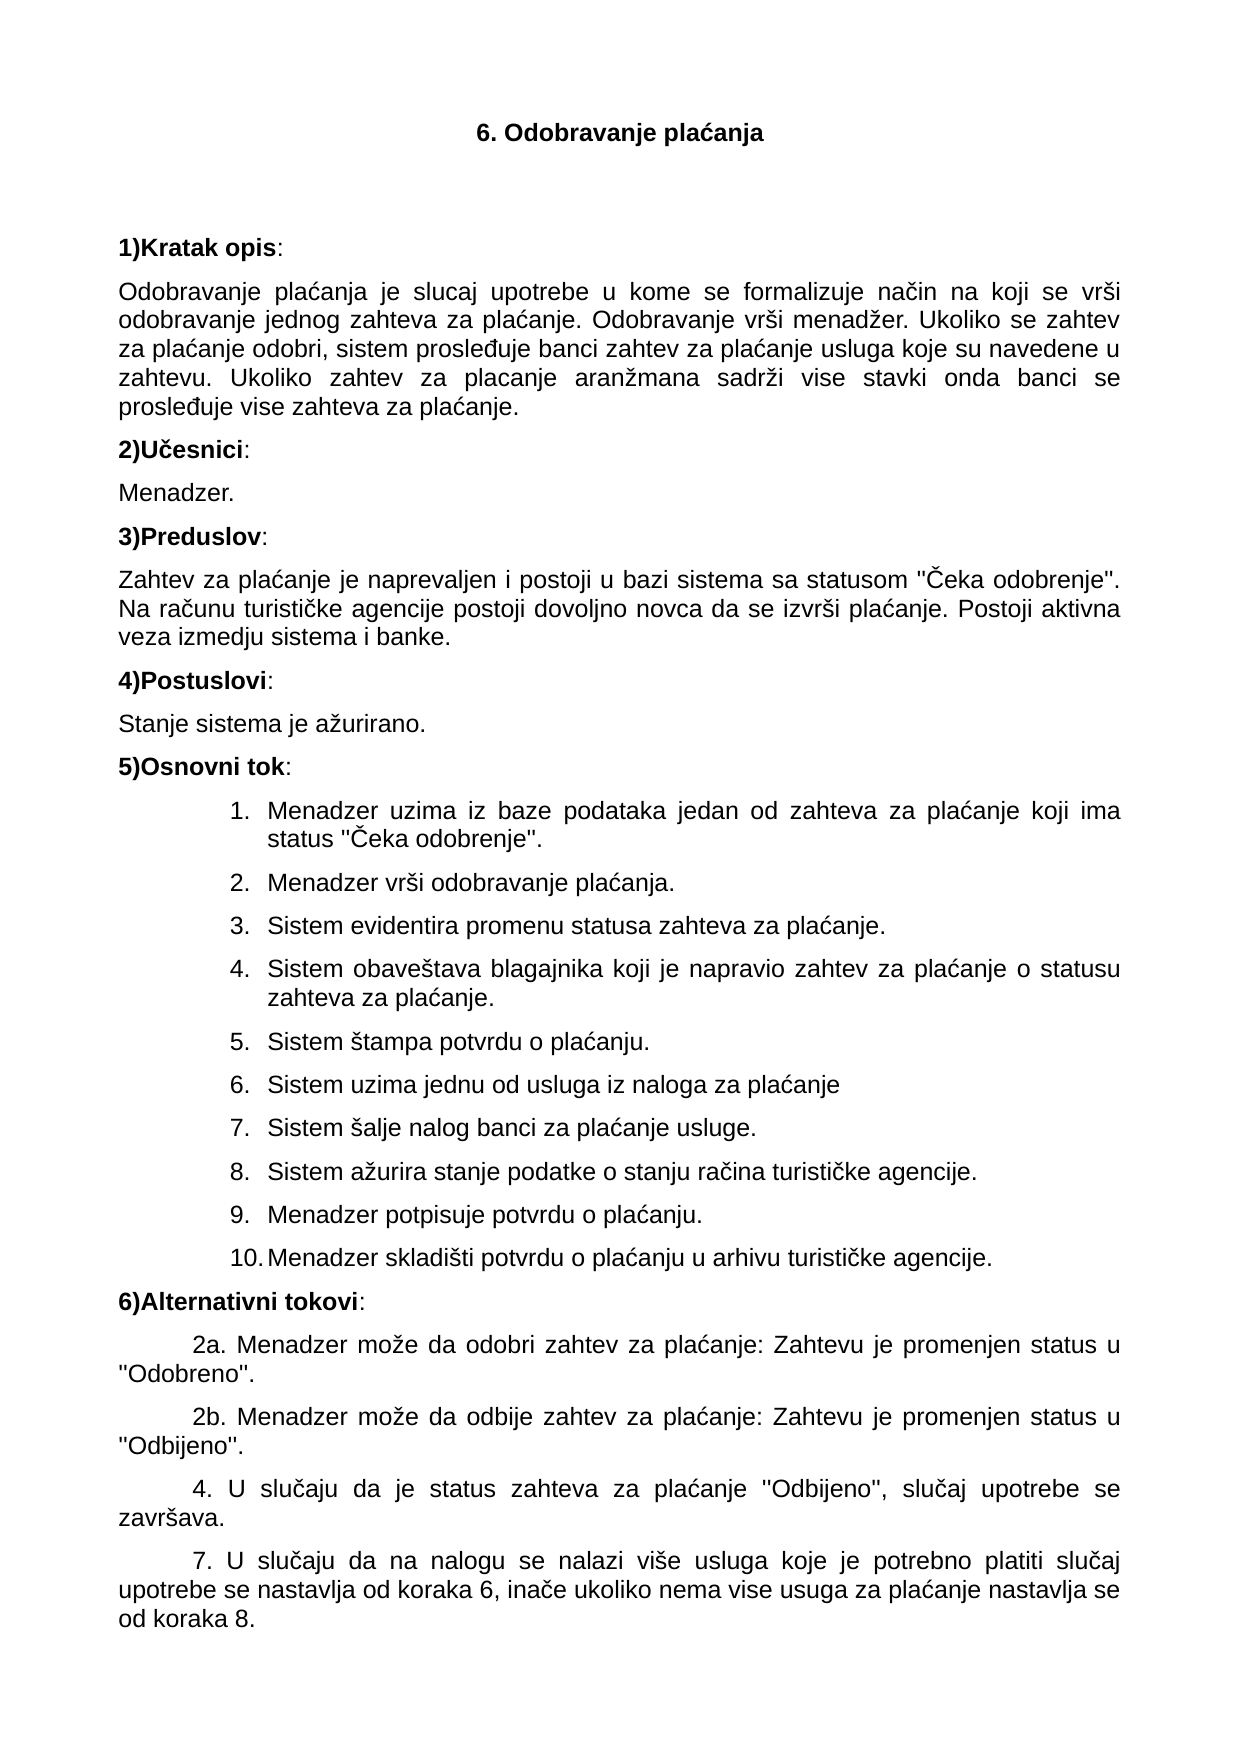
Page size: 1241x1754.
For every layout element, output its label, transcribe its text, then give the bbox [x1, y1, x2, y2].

text Stanje sistema je ažurirano. [118, 709, 1122, 738]
text 2)Učesnici: [118, 435, 1122, 463]
text 6)Alternativni tokovi: [118, 1286, 1122, 1315]
list Sistem ažurira stanje podatke o stanju račina turističke agencije. [229, 1156, 1122, 1185]
text 5)Osnovni tok: [118, 752, 1122, 781]
text 1)Kratak opis: [118, 233, 1122, 262]
list Menadzer skladišti potvrdu o plaćanju u arhivu turističke agencije. [229, 1243, 1122, 1272]
text Zahtev za plaćanje je naprevaljen i postoji u bazi sistema sa statusom ''Čeka odobrenje''. Na računu turističke agencije postoji dovoljno novca da se izvrši plaćanje. Postoji aktivna veza izmedju sistema i banke. [118, 565, 1122, 651]
text 4. U slučaju da je status zahteva za plaćanje ''Odbijeno'', slučaj upotrebe se završava. [118, 1474, 1122, 1531]
list Sistem obaveštava blagajnika koji je napravio zahtev za plaćanje o statusu zahteva za plaćanje. [229, 954, 1122, 1012]
list Sistem šalje nalog banci za plaćanje usluge. [229, 1113, 1122, 1142]
text 6. Odobravanje plaćanja [118, 118, 1122, 147]
text Odobravanje plaćanja je slucaj upotrebe u kome se formalizuje način na koji se vrši odobravanje jednog zahteva za plaćanje. Odobravanje vrši menadžer. Ukoliko se zahtev za plaćanje odobri, sistem prosleđuje banci zahtev za plaćanje usluga koje su navedene u zahtevu. Ukoliko zahtev za placanje aranžmana sadrži vise stavki onda banci se prosleđuje vise zahteva za plaćanje. [118, 276, 1122, 420]
list Menadzer potpisuje potvrdu o plaćanju. [229, 1200, 1122, 1228]
list Menadzer vrši odobravanje plaćanja. [229, 868, 1122, 896]
text 7. U slučaju da na nalogu se nalazi više usluga koje je potrebno platiti slučaj upotrebe se nastavlja od koraka 6, inače ukoliko nema vise usuga za plaćanje nastavlja se od koraka 8. [118, 1546, 1122, 1632]
list Menadzer uzima iz baze podataka jedan od zahteva za plaćanje koji ima status ''Čeka odobrenje''. [229, 796, 1122, 853]
list Sistem uzima jednu od usluga iz naloga za plaćanje [229, 1070, 1122, 1098]
text 4)Postuslovi: [118, 666, 1122, 694]
text 2b. Menadzer može da odbije zahtev za plaćanje: Zahtevu je promenjen status u ''Odbijeno''. [118, 1402, 1122, 1459]
text 2a. Menadzer može da odobri zahtev za plaćanje: Zahtevu je promenjen status u ''Odobreno''. [118, 1330, 1122, 1387]
list Sistem evidentira promenu statusa zahteva za plaćanje. [229, 911, 1122, 940]
list Sistem štampa potvrdu o plaćanju. [229, 1026, 1122, 1055]
text Menadzer. [118, 478, 1122, 507]
text 3)Preduslov: [118, 521, 1122, 550]
